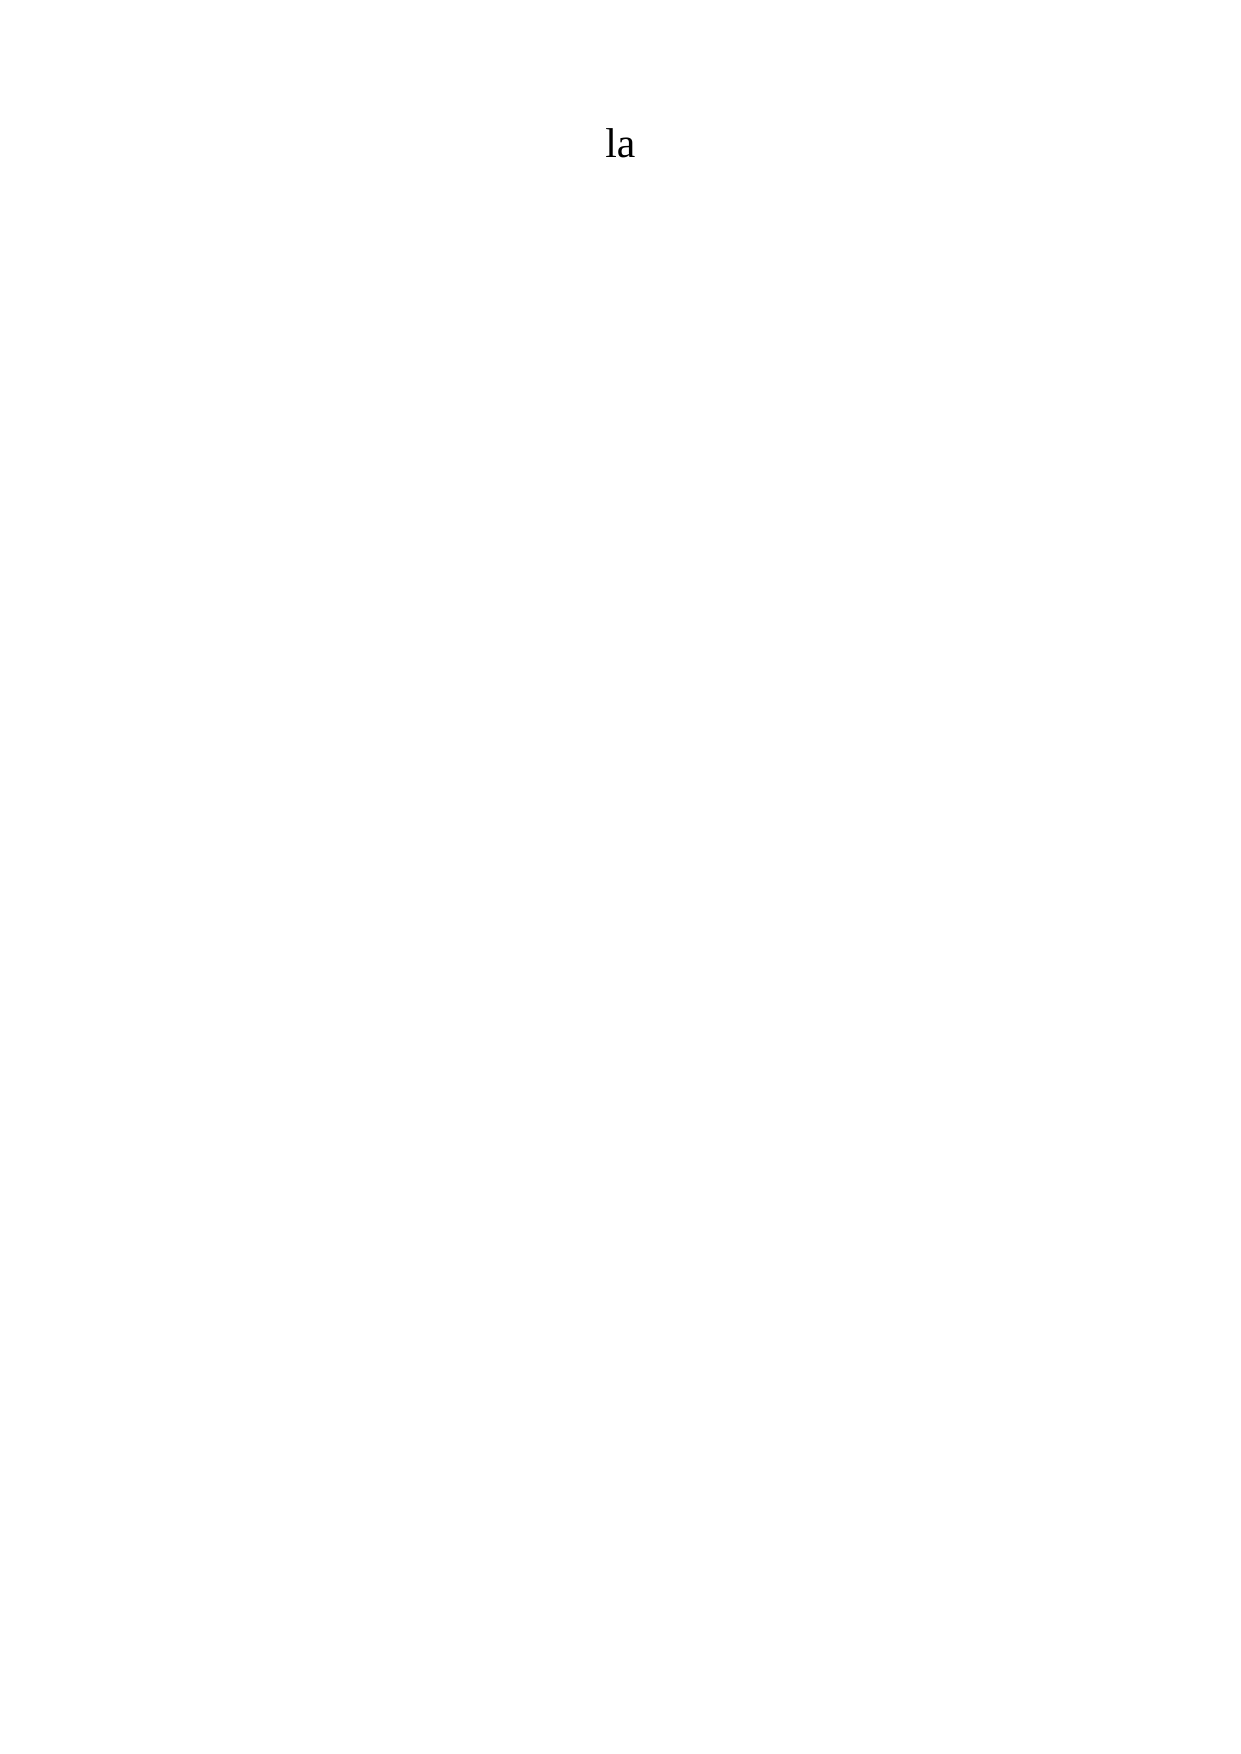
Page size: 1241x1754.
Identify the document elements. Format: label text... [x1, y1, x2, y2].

text la [118, 118, 1122, 166]
